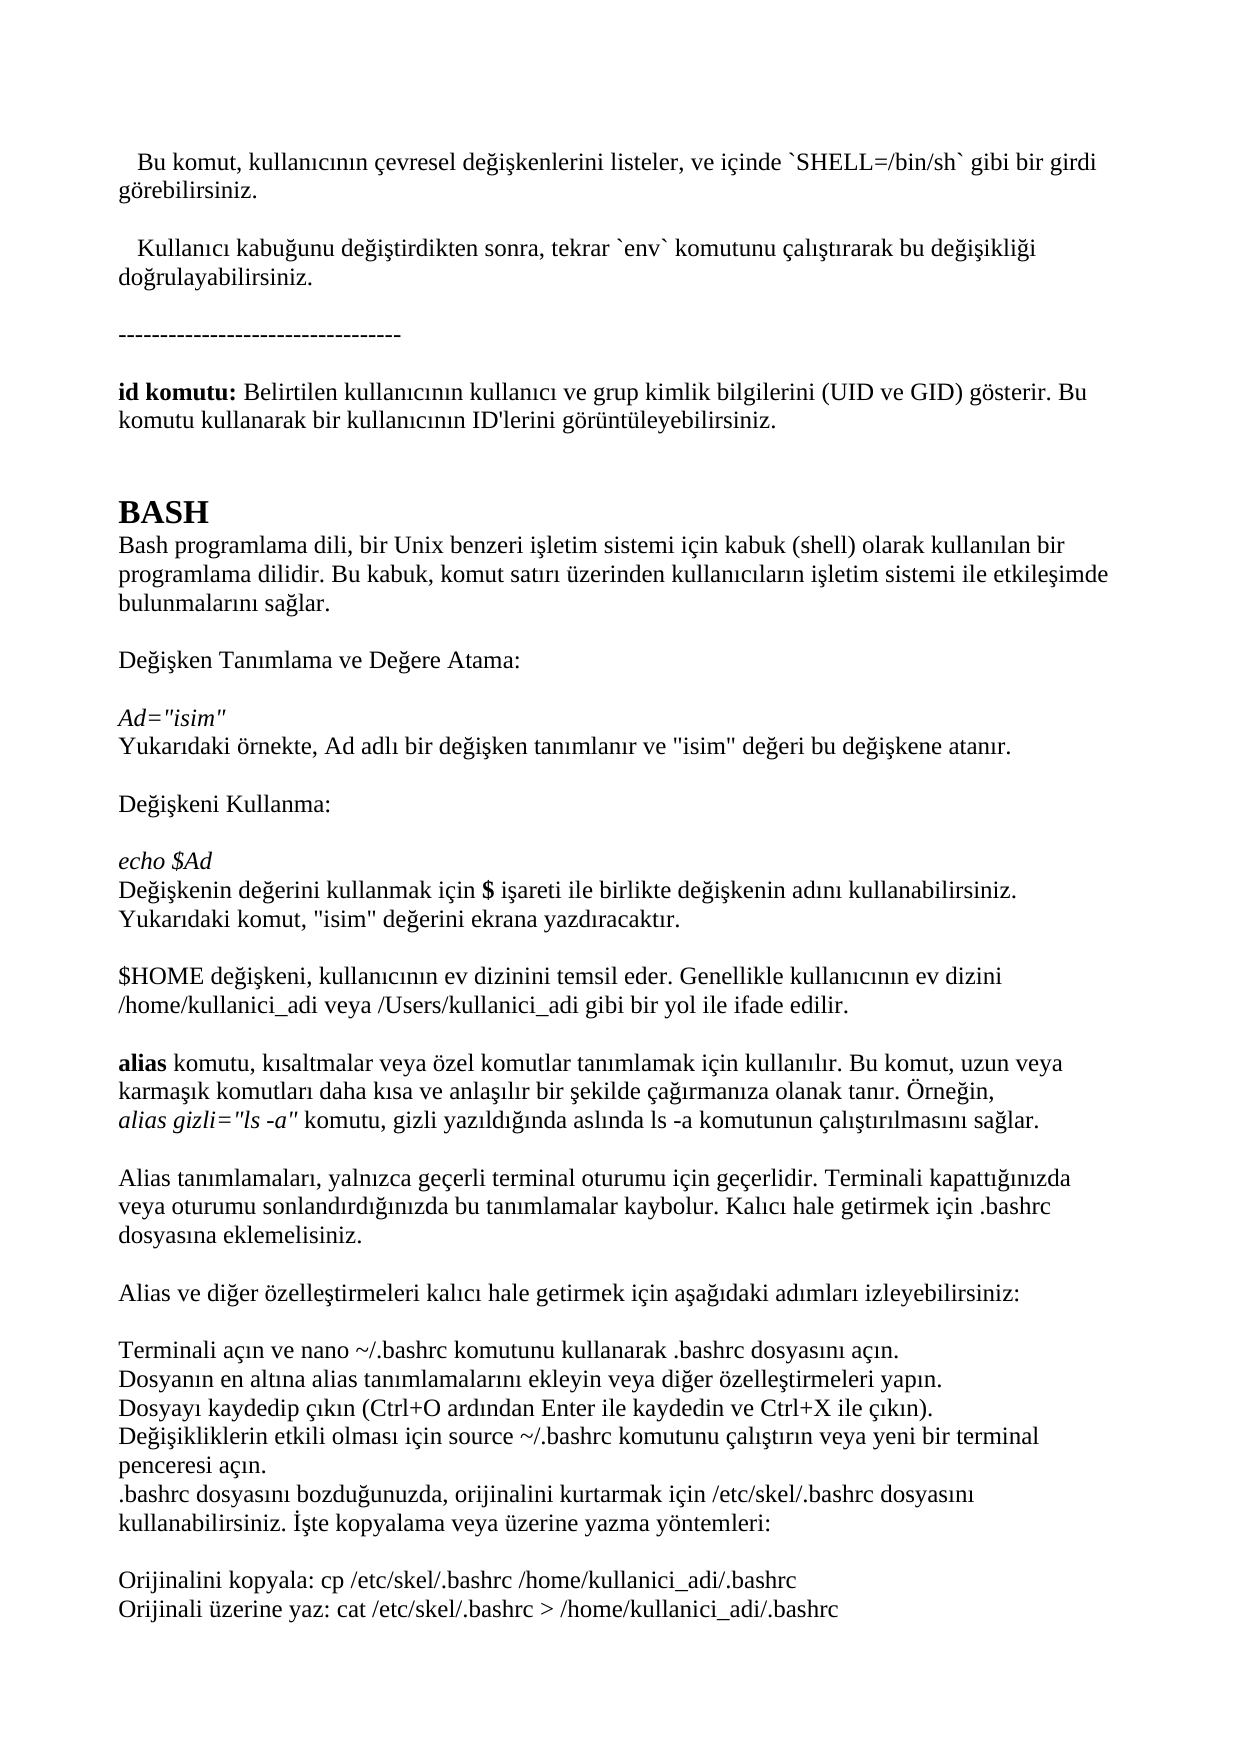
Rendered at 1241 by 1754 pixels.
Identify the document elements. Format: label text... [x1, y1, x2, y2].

text Değişkenin değerini kullanmak için $ işareti ile birlikte değişkenin adını kullanabilirsiniz. Yukarıdaki komut, "isim" değerini ekrana yazdıracaktır. [118, 875, 1122, 933]
text $HOME değişkeni, kullanıcının ev dizinini temsil eder. Genellikle kullanıcının ev dizini /home/kullanici_adi veya /Users/kullanici_adi gibi bir yol ile ifade edilir. [118, 961, 1122, 1019]
text Kullanıcı kabuğunu değiştirdikten sonra, tekrar `env` komutunu çalıştırarak bu değişikliği doğrulayabilirsiniz. [118, 233, 1122, 291]
text Yukarıdaki örnekte, Ad adlı bir değişken tanımlanır ve "isim" değeri bu değişkene atanır. [118, 731, 1122, 760]
text Terminali açın ve nano ~/.bashrc komutunu kullanarak .bashrc dosyasını açın. [118, 1335, 1122, 1364]
text Orijinali üzerine yaz: cat /etc/skel/.bashrc > /home/kullanici_adi/.bashrc [118, 1594, 1122, 1623]
text Değişikliklerin etkili olması için source ~/.bashrc komutunu çalıştırın veya yeni bir terminal penceresi açın. [118, 1421, 1122, 1479]
text ---------------------------------- [118, 319, 1122, 348]
text echo $Ad [118, 846, 1122, 875]
text Bash programlama dili, bir Unix benzeri işletim sistemi için kabuk (shell) olarak kullanılan bir programlama dilidir. Bu kabuk, komut satırı üzerinden kullanıcıların işletim sistemi ile etkileşimde bulunmalarını sağlar. [118, 530, 1122, 616]
text id komutu: Belirtilen kullanıcının kullanıcı ve grup kimlik bilgilerini (UID ve GID) gösterir. Bu komutu kullanarak bir kullanıcının ID'lerini görüntüleyebilirsiniz. [118, 377, 1122, 434]
text Dosyanın en altına alias tanımlamalarını ekleyin veya diğer özelleştirmeleri yapın. [118, 1364, 1122, 1393]
text .bashrc dosyasını bozduğunuzda, orijinalini kurtarmak için /etc/skel/.bashrc dosyasını kullanabilirsiniz. İşte kopyalama veya üzerine yazma yöntemleri: [118, 1479, 1122, 1536]
text alias gizli="ls -a" komutu, gizli yazıldığında aslında ls -a komutunun çalıştırılmasını sağlar. [118, 1105, 1122, 1134]
text Orijinalini kopyala: cp /etc/skel/.bashrc /home/kullanici_adi/.bashrc [118, 1565, 1122, 1594]
text Değişkeni Kullanma: [118, 789, 1122, 818]
text Değişken Tanımlama ve Değere Atama: [118, 645, 1122, 674]
text Ad="isim" [118, 703, 1122, 731]
text Alias ve diğer özelleştirmeleri kalıcı hale getirmek için aşağıdaki adımları izleyebilirsiniz: [118, 1278, 1122, 1306]
text Bu komut, kullanıcının çevresel değişkenlerini listeler, ve içinde `SHELL=/bin/sh` gibi bir girdi görebilirsiniz. [118, 147, 1122, 204]
text BASH [118, 492, 1122, 530]
text alias komutu, kısaltmalar veya özel komutlar tanımlamak için kullanılır. Bu komut, uzun veya karmaşık komutları daha kısa ve anlaşılır bir şekilde çağırmanıza olanak tanır. Örneğin, [118, 1048, 1122, 1105]
text Dosyayı kaydedip çıkın (Ctrl+O ardından Enter ile kaydedin ve Ctrl+X ile çıkın). [118, 1393, 1122, 1421]
text Alias tanımlamaları, yalnızca geçerli terminal oturumu için geçerlidir. Terminali kapattığınızda veya oturumu sonlandırdığınızda bu tanımlamalar kaybolur. Kalıcı hale getirmek için .bashrc dosyasına eklemelisiniz. [118, 1163, 1122, 1249]
